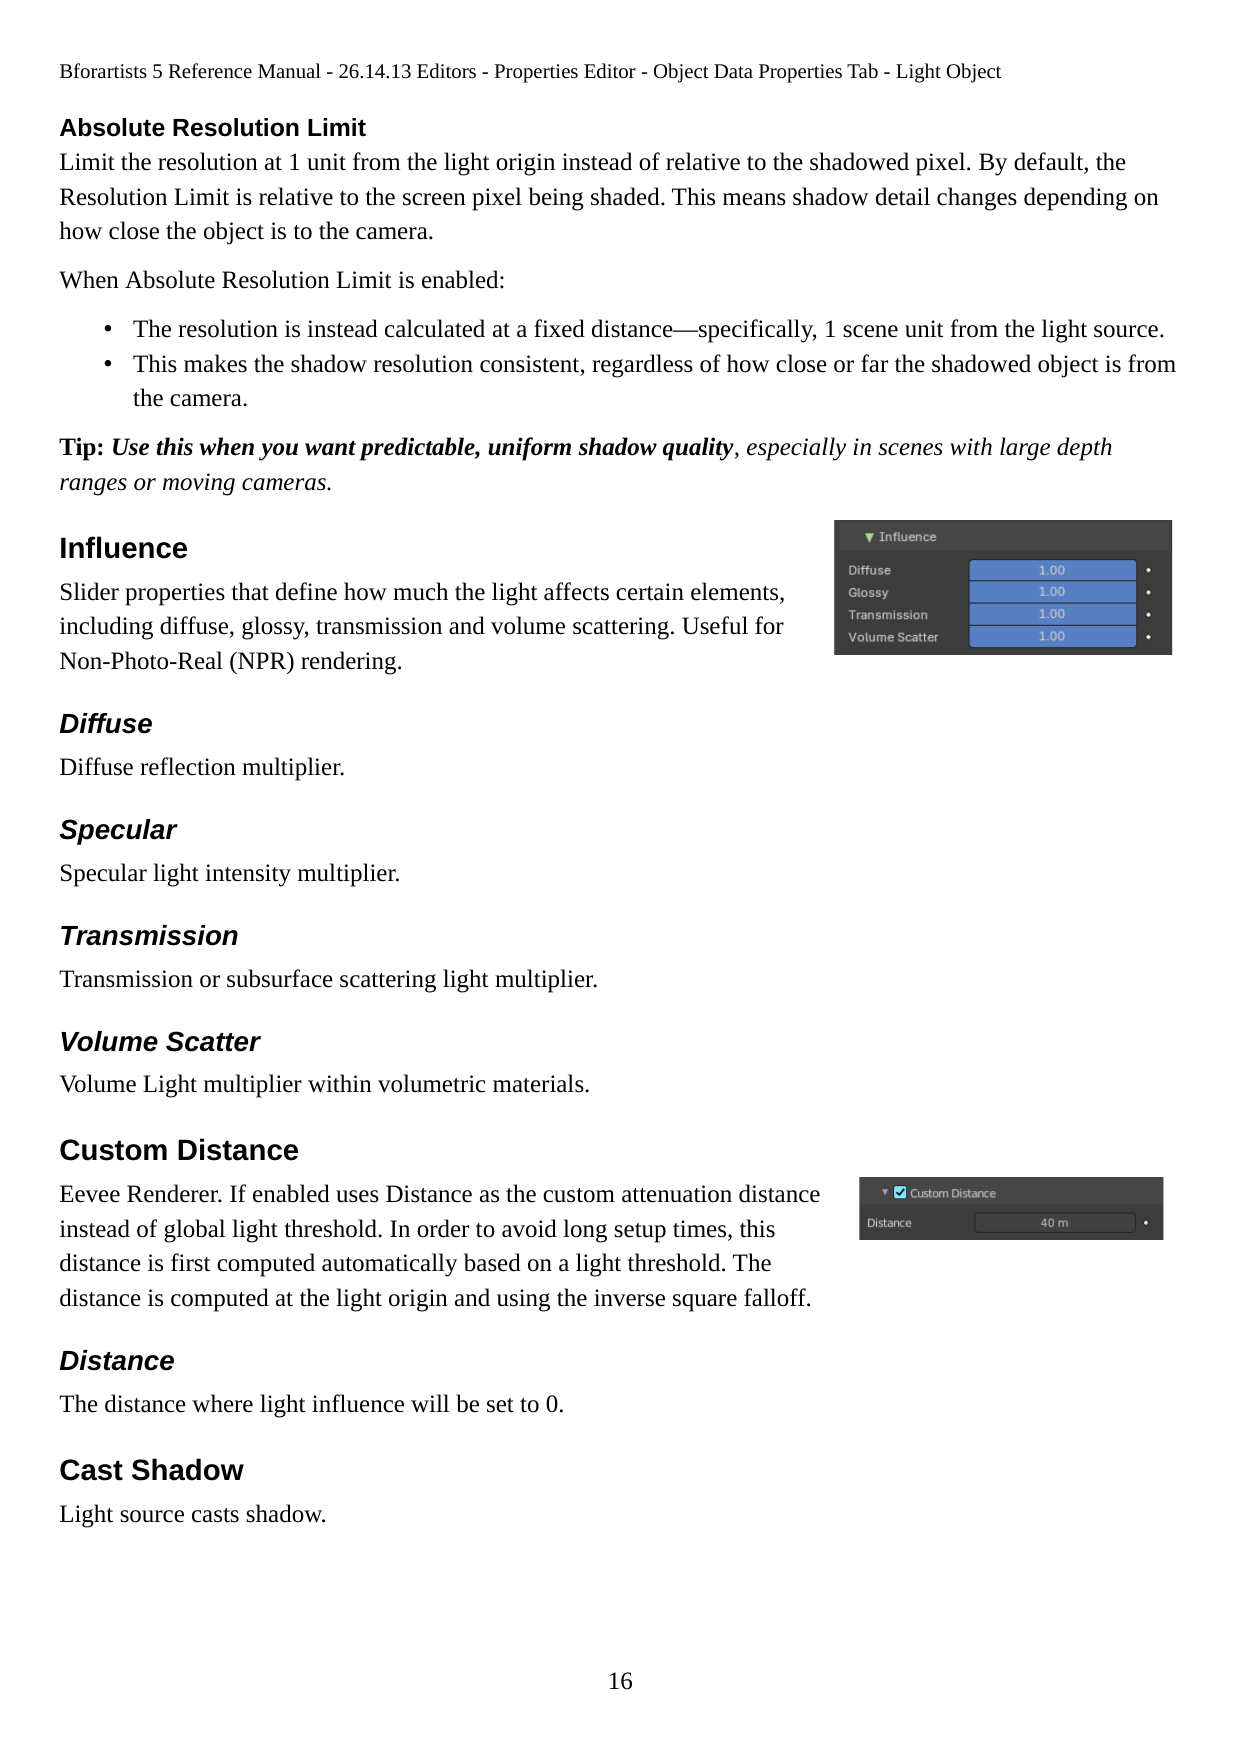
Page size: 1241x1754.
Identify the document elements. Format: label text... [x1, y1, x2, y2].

text Tip: Use this when you want predictable, uniform shadow quality, especially in scenes with large depth ranges or moving cameras. [59, 432, 1181, 496]
subtitle Influence [59, 531, 834, 564]
picture [859, 1177, 1164, 1240]
subtitle Transmission [59, 919, 1181, 951]
text When Absolute Resolution Limit is enabled: [59, 265, 1181, 294]
text Light source casts shadow. [59, 1499, 1181, 1527]
subtitle Specular [59, 813, 1181, 845]
list This makes the shadow resolution consistent, regardless of how close or far the shadowed object is from the camera. [103, 349, 1181, 412]
subtitle Absolute Resolution Limit [59, 113, 1181, 141]
subtitle Distance [59, 1344, 1181, 1376]
text Transmission or subsurface scattering light multiplier. [59, 964, 1181, 992]
text Limit the resolution at 1 unit from the light origin instead of relative to the shadowed pixel. By default, the Resolution Limit is relative to the screen pixel being shaded. This means shadow detail changes depending on how close the object is to the camera. [59, 147, 1181, 245]
text Slider properties that define how much the light affects certain elements, including diffuse, glossy, transmission and volume scattering. Useful for Non-Photo-Real (NPR) rendering. [59, 577, 1181, 674]
subtitle Cast Shadow [59, 1452, 1181, 1486]
list The resolution is instead calculated at a fixed distance—specifically, 1 scene unit from the light source. [103, 314, 1181, 343]
text Diffuse reflection multiplier. [59, 752, 1181, 781]
text The distance where light influence will be set to 0. [59, 1389, 1181, 1418]
text Eevee Renderer. If enabled uses Distance as the custom attenuation distance instead of global light threshold. In order to avoid long setup times, this distance is first computed automatically based on a light threshold. The distance is computed at the light origin and using the inverse square falloff. [59, 1179, 1181, 1312]
subtitle Diffuse [59, 707, 1181, 739]
subtitle Volume Scatter [59, 1025, 1181, 1057]
text Volume Light multiplier within volumetric materials. [59, 1069, 1181, 1098]
subtitle [1173, 531, 1181, 564]
picture [834, 520, 1173, 655]
text Specular light intensity multiplier. [59, 858, 1181, 886]
subtitle Custom Distance [59, 1133, 1181, 1167]
